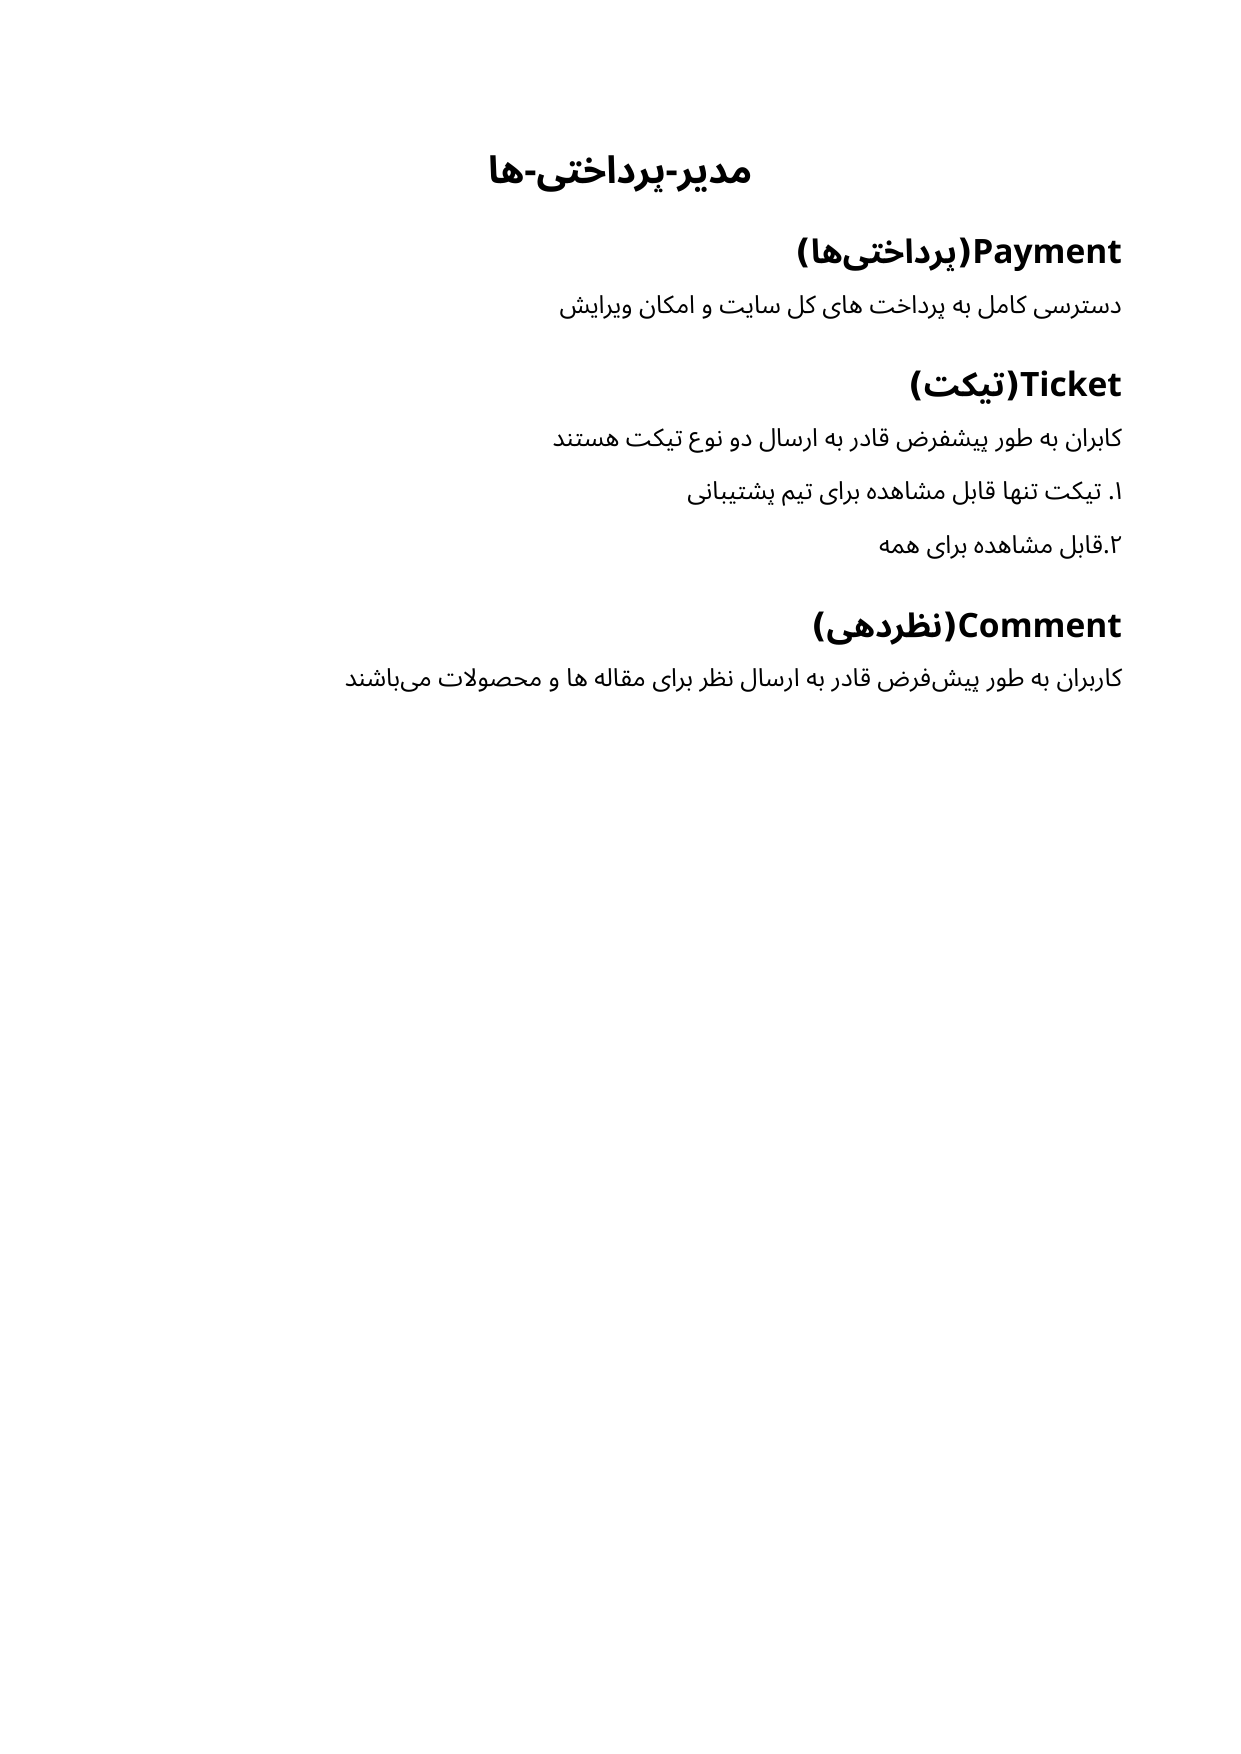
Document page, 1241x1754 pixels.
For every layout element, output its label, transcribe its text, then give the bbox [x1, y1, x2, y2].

text ۱. تیکت تنها قابل مشاهده برای تیم پشتیبانی [118, 473, 1122, 507]
text ۲.قابل مشاهده برای همه [118, 527, 1122, 561]
text دسترسی کامل به پرداخت های کل سایت و امکان ویرایش [118, 286, 1122, 320]
text کابران به طور پیشفرض قادر به ارسال دو نوع تیکت هستند [118, 419, 1122, 453]
subtitle Ticket(تیکت) [118, 361, 1122, 407]
text کاربران به طور پیش‌فرض قادر به ارسال نظر برای مقاله ها و محصولات می‌باشند [118, 659, 1122, 693]
subtitle مدیر-پرداختی-ها [118, 143, 1122, 195]
subtitle Payment(پرداختی‌ها) [118, 228, 1122, 274]
subtitle Comment(نظردهی) [118, 601, 1122, 647]
